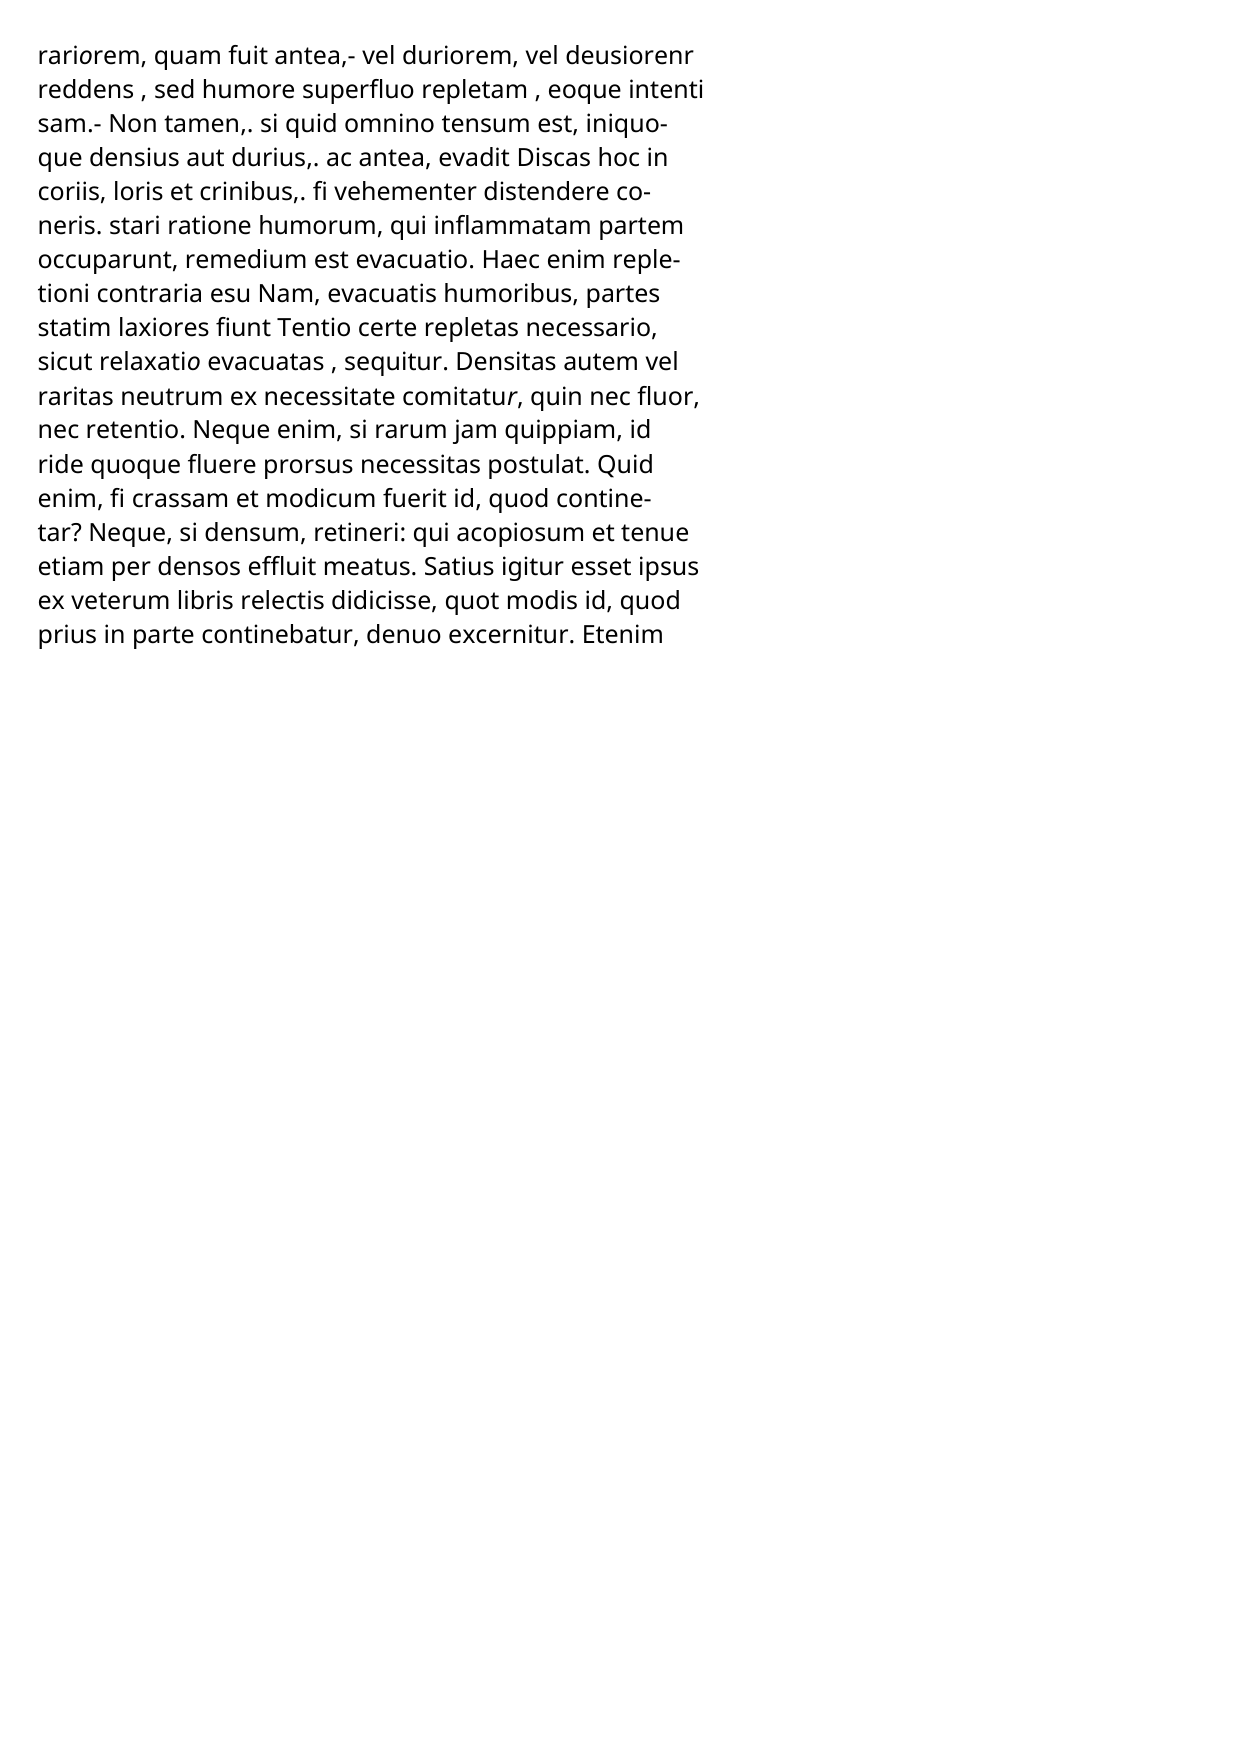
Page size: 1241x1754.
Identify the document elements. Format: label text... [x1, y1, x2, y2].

text rariorem, quam fuit antea,- vel duriorem, vel deusiorenr reddens , sed humore superfluo repletam , eoque intenti sam.- Non tamen,. si quid omnino tensum est, iniquo- que densius aut durius,. ac antea, evadit Discas hoc in coriis, loris et crinibus,. fi vehementer distendere co- neris. stari ratione humorum, qui inflammatam partem occuparunt, remedium est evacuatio. Haec enim reple- tioni contraria esu Nam, evacuatis humoribus, partes statim laxiores fiunt Tentio certe repletas necessario, sicut relaxatio evacuatas , sequitur. Densitas autem vel raritas neutrum ex necessitate comitatur, quin nec fluor, nec retentio. Neque enim, si rarum jam quippiam, id ride quoque fluere prorsus necessitas postulat. Quid enim, fi crassam et modicum fuerit id, quod contine- tar? Neque, si densum, retineri: qui acopiosum et tenue etiam per densos effluit meatus. Satius igitur esset ipsus ex veterum libris relectis didicisse, quot modis id, quod prius in parte continebatur, denuo excernitur. Etenim [37, 37, 1203, 651]
